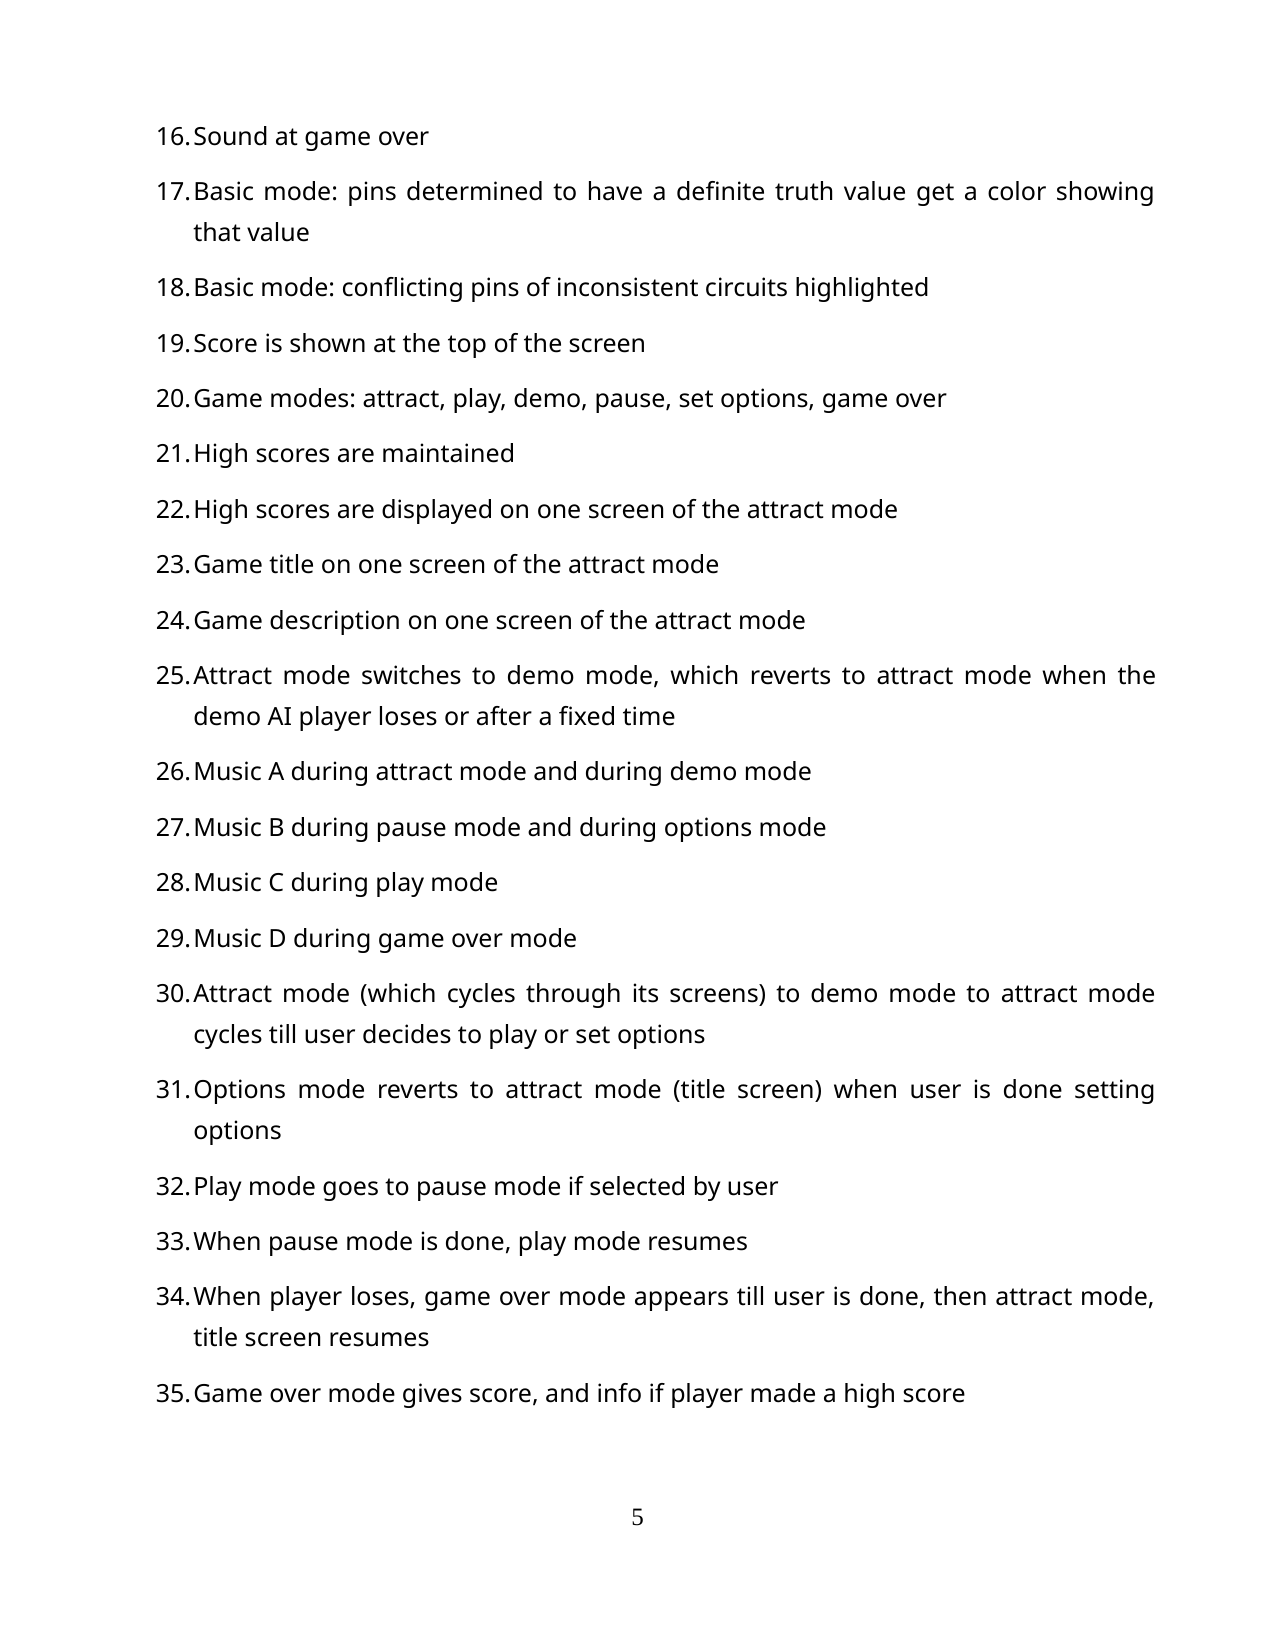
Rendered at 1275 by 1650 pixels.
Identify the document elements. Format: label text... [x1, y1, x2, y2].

list High scores are maintained [156, 436, 1157, 470]
list Game description on one screen of the attract mode [156, 602, 1157, 636]
list Options mode reverts to attract mode (title screen) when user is done setting options [156, 1072, 1157, 1147]
list Basic mode: pins determined to have a definite truth value get a color showing that value [156, 173, 1157, 248]
list Score is shown at the top of the screen [156, 325, 1157, 359]
list High scores are displayed on one screen of the attract mode [156, 491, 1157, 526]
list Attract mode (which cycles through its screens) to demo mode to attract mode cycles till user decides to play or set options [156, 976, 1157, 1051]
list Basic mode: conflicting pins of inconsistent circuits highlighted [156, 270, 1157, 304]
list Music C during play mode [156, 865, 1157, 899]
list Music A during attract mode and during demo mode [156, 754, 1157, 788]
list When player loses, game over mode appears till user is done, then attract mode, title screen resumes [156, 1279, 1157, 1354]
list Attract mode switches to demo mode, which reverts to attract mode when the demo AI player loses or after a fixed time [156, 658, 1157, 733]
list When pause mode is done, play mode resumes [156, 1223, 1157, 1258]
list Music B during pause mode and during options mode [156, 809, 1157, 843]
list Game modes: attract, play, demo, pause, set options, game over [156, 381, 1157, 415]
list Music D during game over mode [156, 920, 1157, 954]
list Game over mode gives score, and info if player made a high score [156, 1375, 1157, 1409]
list Play mode goes to pause mode if selected by user [156, 1168, 1157, 1202]
list Sound at game over [156, 118, 1157, 152]
list Game title on one screen of the attract mode [156, 547, 1157, 581]
